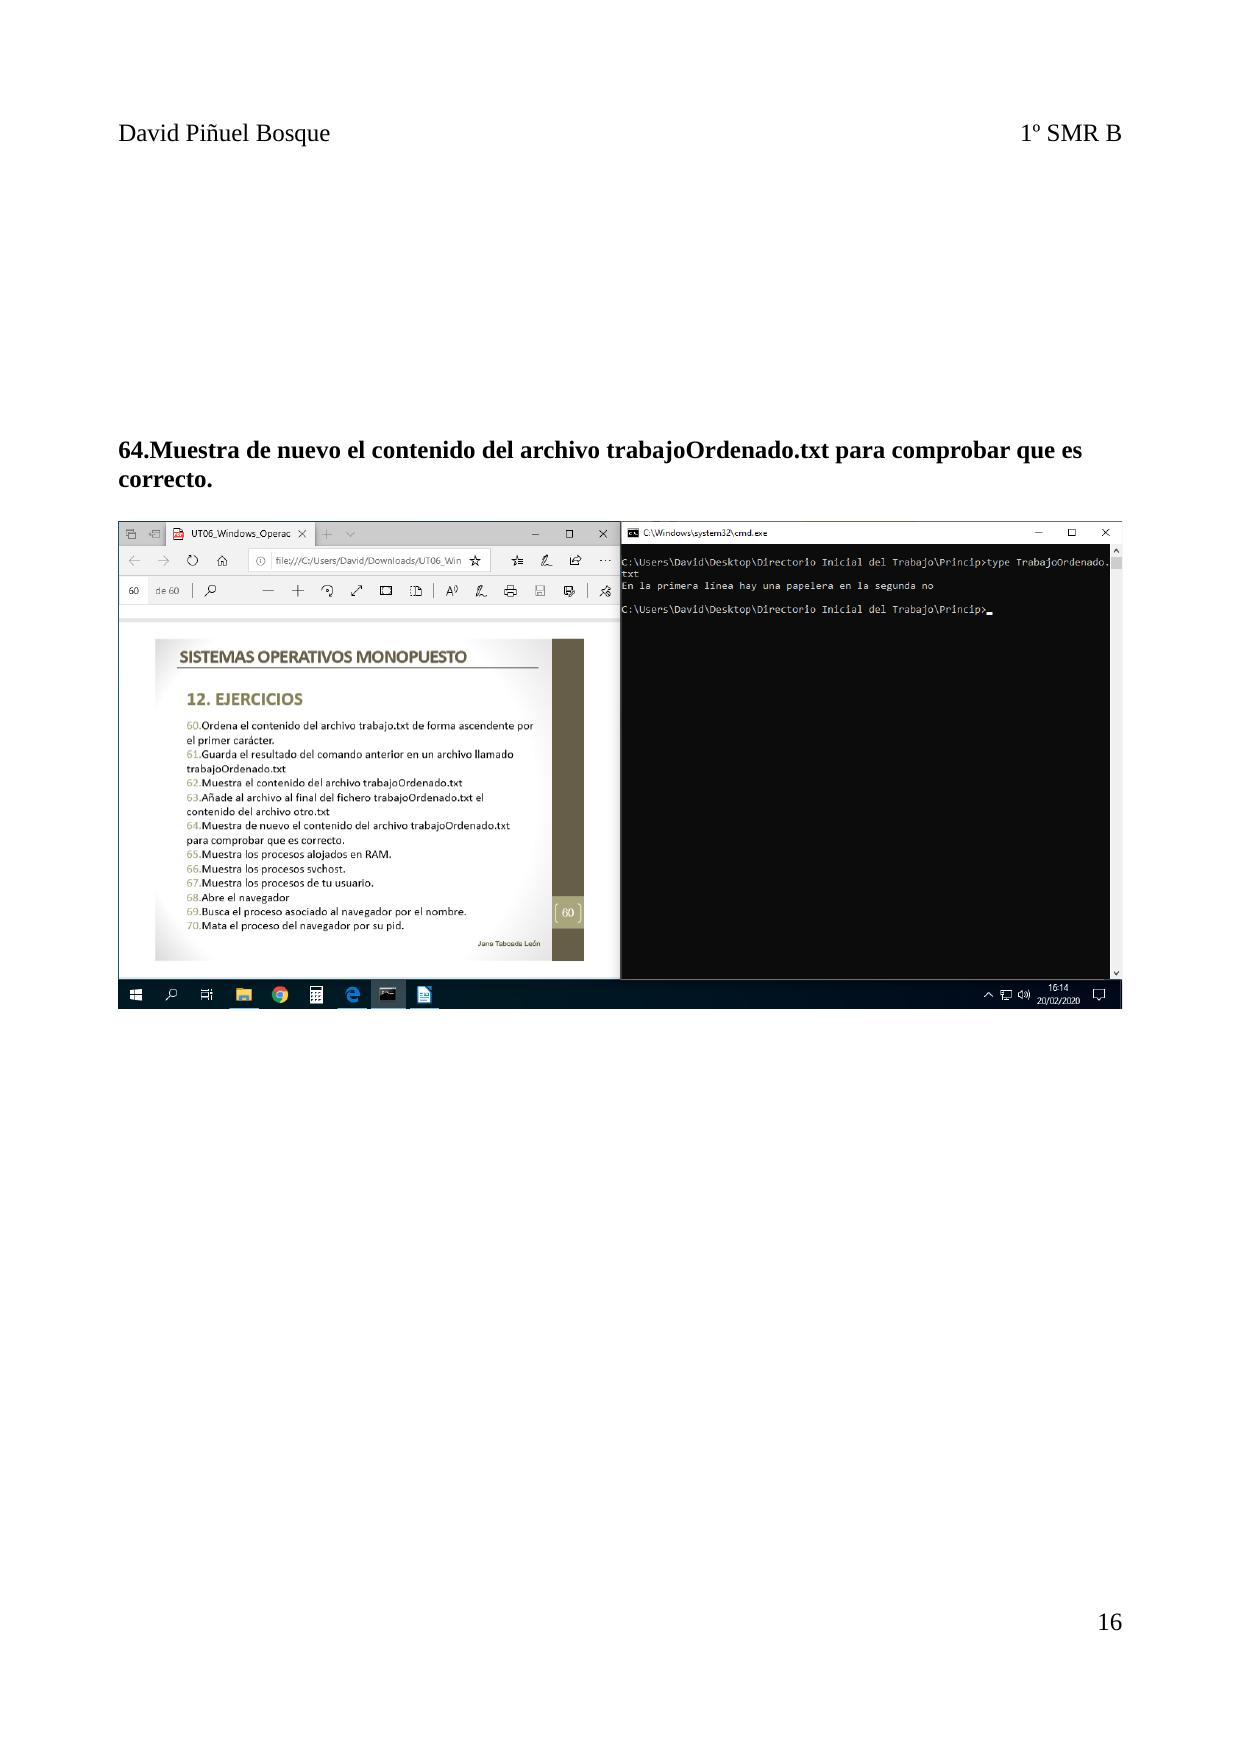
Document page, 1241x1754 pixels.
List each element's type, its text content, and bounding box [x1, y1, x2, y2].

picture [118, 521, 1123, 1009]
text 64.Muestra de nuevo el contenido del archivo trabajoOrdenado.txt para comprobar que es correcto. [118, 435, 1122, 493]
